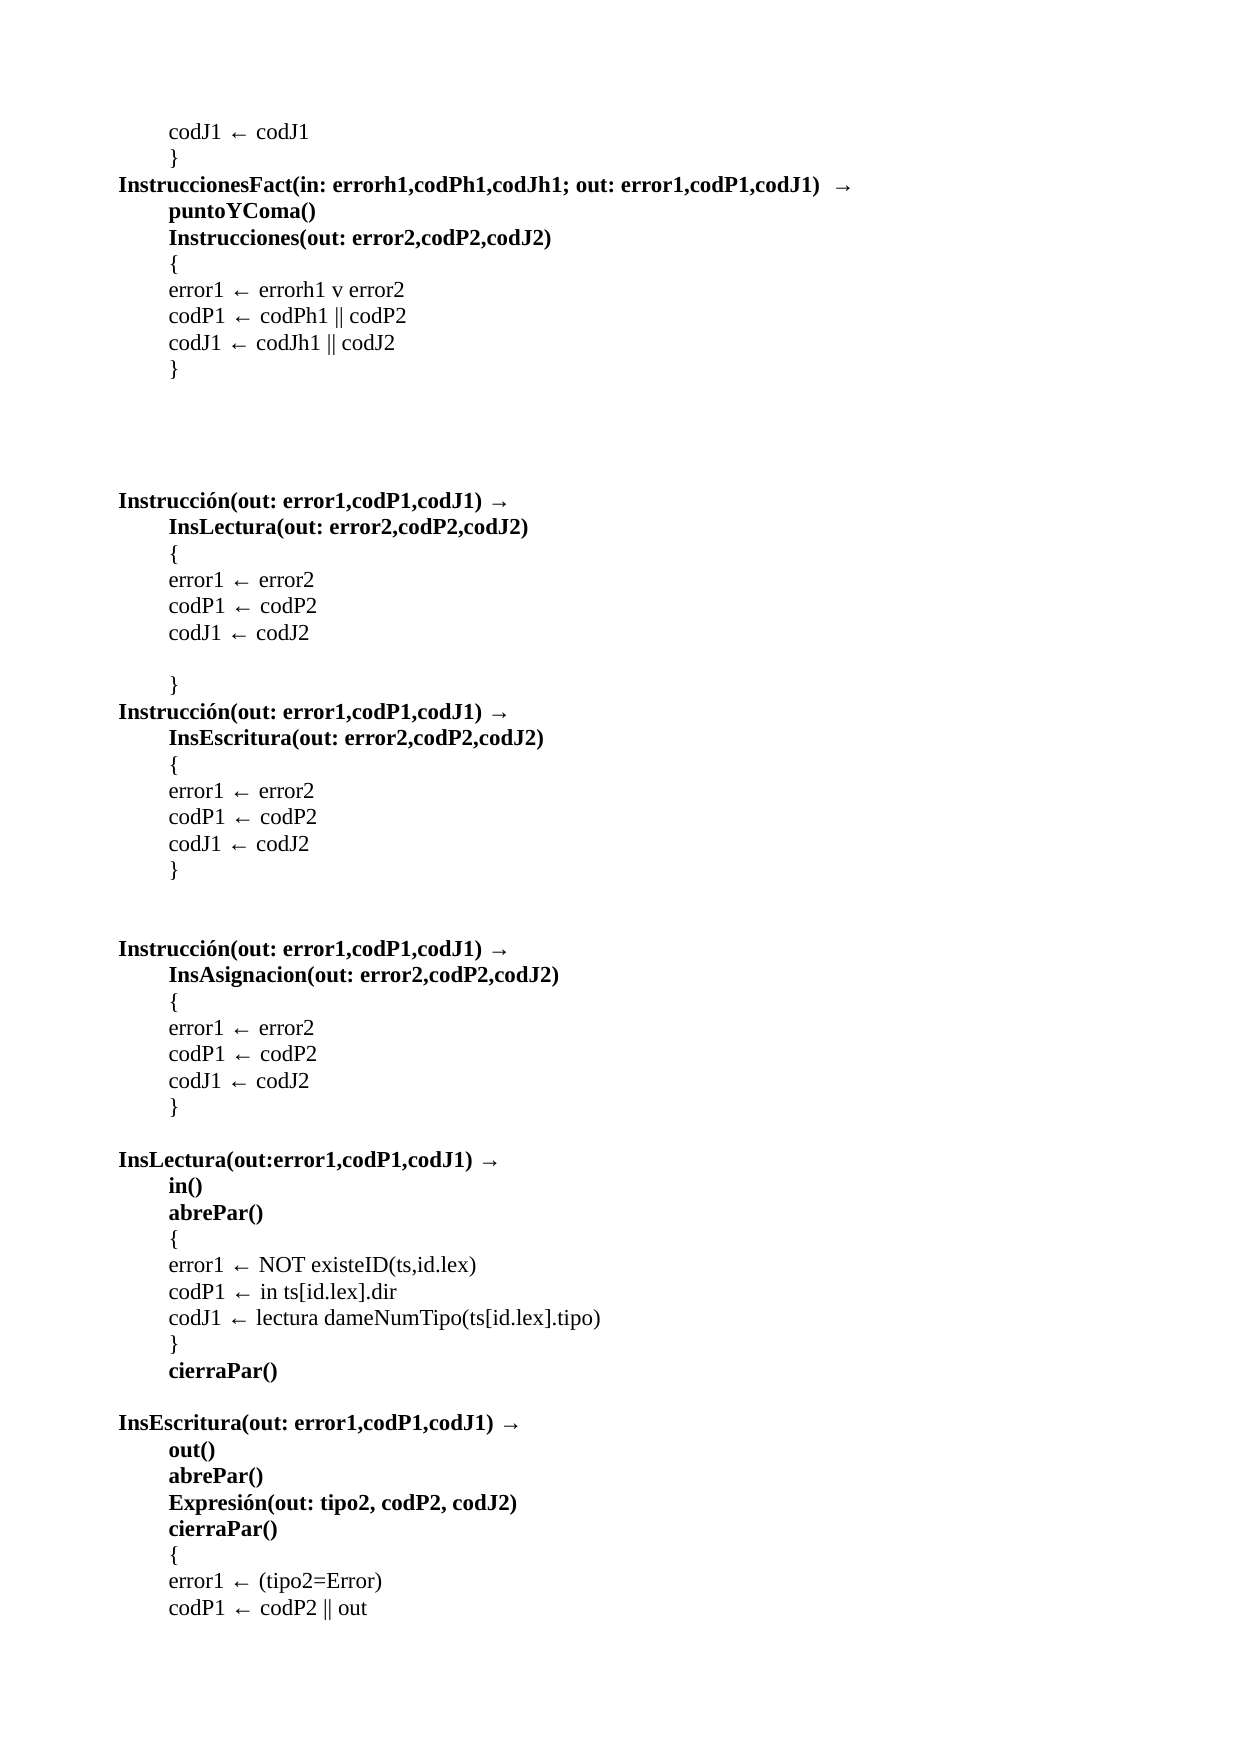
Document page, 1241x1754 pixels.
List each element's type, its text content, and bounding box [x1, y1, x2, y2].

text codJ1 ← lectura dameNumTipo(ts[id.lex].tipo) [118, 1304, 1122, 1330]
text codP1 ← codP2 [118, 803, 1122, 830]
text codP1 ← in ts[id.lex].dir [118, 1278, 1122, 1304]
text Instrucciones(out: error2,codP2,codJ2) [118, 223, 1122, 250]
text codP1 ← codP2 [118, 592, 1122, 619]
text error1 ← NOT existeID(ts,id.lex) [118, 1251, 1122, 1278]
text codJ1 ← codJ2 [118, 619, 1122, 645]
text { [118, 250, 1122, 276]
text codP1 ← codP2 [118, 1041, 1122, 1067]
text error1 ← errorh1 v error2 [118, 276, 1122, 303]
text Instrucción(out: error1,codP1,codJ1) → [118, 487, 1122, 513]
text puntoYComa() [118, 197, 1122, 223]
text InstruccionesFact(in: errorh1,codPh1,codJh1; out: error1,codP1,codJ1) → [118, 171, 1122, 197]
text error1 ← error2 [118, 566, 1122, 592]
text { [118, 1541, 1122, 1568]
text InsAsignacion(out: error2,codP2,codJ2) [118, 961, 1122, 988]
text { [118, 1225, 1122, 1251]
text InsLectura(out:error1,codP1,codJ1) → [118, 1146, 1122, 1172]
text codJ1 ← codJh1 || codJ2 [118, 329, 1122, 355]
text InsEscritura(out: error2,codP2,codJ2) [118, 724, 1122, 751]
text codJ1 ← codJ1 [118, 118, 1122, 144]
text { [118, 540, 1122, 566]
text codJ1 ← codJ2 [118, 830, 1122, 856]
text InsEscritura(out: error1,codP1,codJ1) → [118, 1409, 1122, 1436]
text { [118, 751, 1122, 777]
text } [118, 672, 1122, 698]
text in() [118, 1172, 1122, 1199]
text out() [118, 1436, 1122, 1462]
text } [118, 355, 1122, 382]
text codP1 ← codP2 || out [118, 1594, 1122, 1620]
text Instrucción(out: error1,codP1,codJ1) → [118, 698, 1122, 724]
text error1 ← error2 [118, 777, 1122, 803]
text cierraPar() [118, 1357, 1122, 1383]
text codP1 ← codPh1 || codP2 [118, 303, 1122, 329]
text } [118, 144, 1122, 171]
text } [118, 1093, 1122, 1119]
text Expresión(out: tipo2, codP2, codJ2) [118, 1488, 1122, 1515]
text error1 ← (tipo2=Error) [118, 1568, 1122, 1594]
text Instrucción(out: error1,codP1,codJ1) → [118, 935, 1122, 961]
text cierraPar() [118, 1515, 1122, 1541]
text abrePar() [118, 1199, 1122, 1225]
text { [118, 988, 1122, 1014]
text codJ1 ← codJ2 [118, 1067, 1122, 1093]
text } [118, 856, 1122, 882]
text error1 ← error2 [118, 1014, 1122, 1041]
text } [118, 1330, 1122, 1357]
text abrePar() [118, 1462, 1122, 1488]
text InsLectura(out: error2,codP2,codJ2) [118, 513, 1122, 540]
